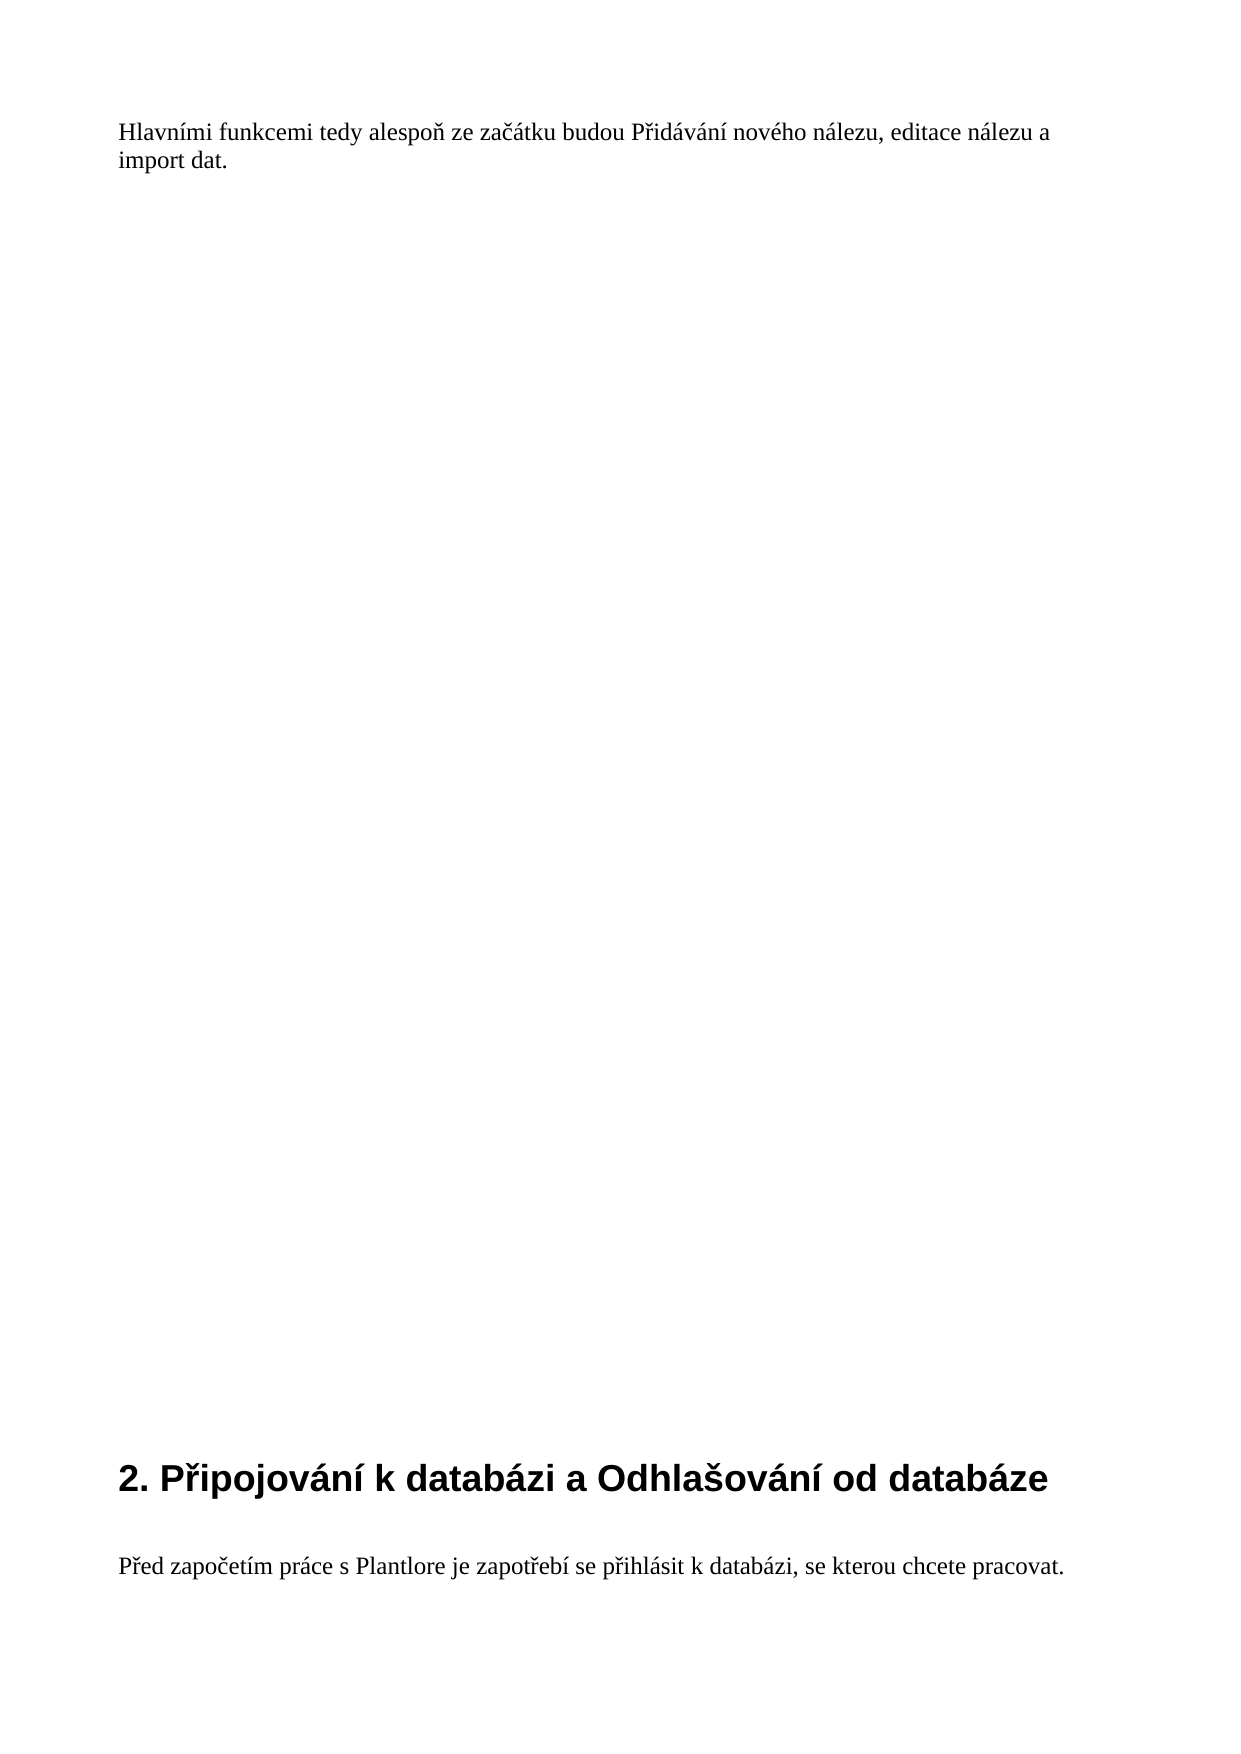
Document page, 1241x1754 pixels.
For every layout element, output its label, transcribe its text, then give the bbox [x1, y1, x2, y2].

text Před započetím práce s Plantlore je zapotřebí se přihlásit k databázi, se kterou chcete pracovat. [118, 1552, 1122, 1580]
subtitle 2. Připojování k databázi a Odhlašování od databáze [118, 1457, 1122, 1499]
text Hlavními funkcemi tedy alespoň ze začátku budou Přidávání nového nálezu, editace nálezu a import dat. [118, 118, 1122, 173]
